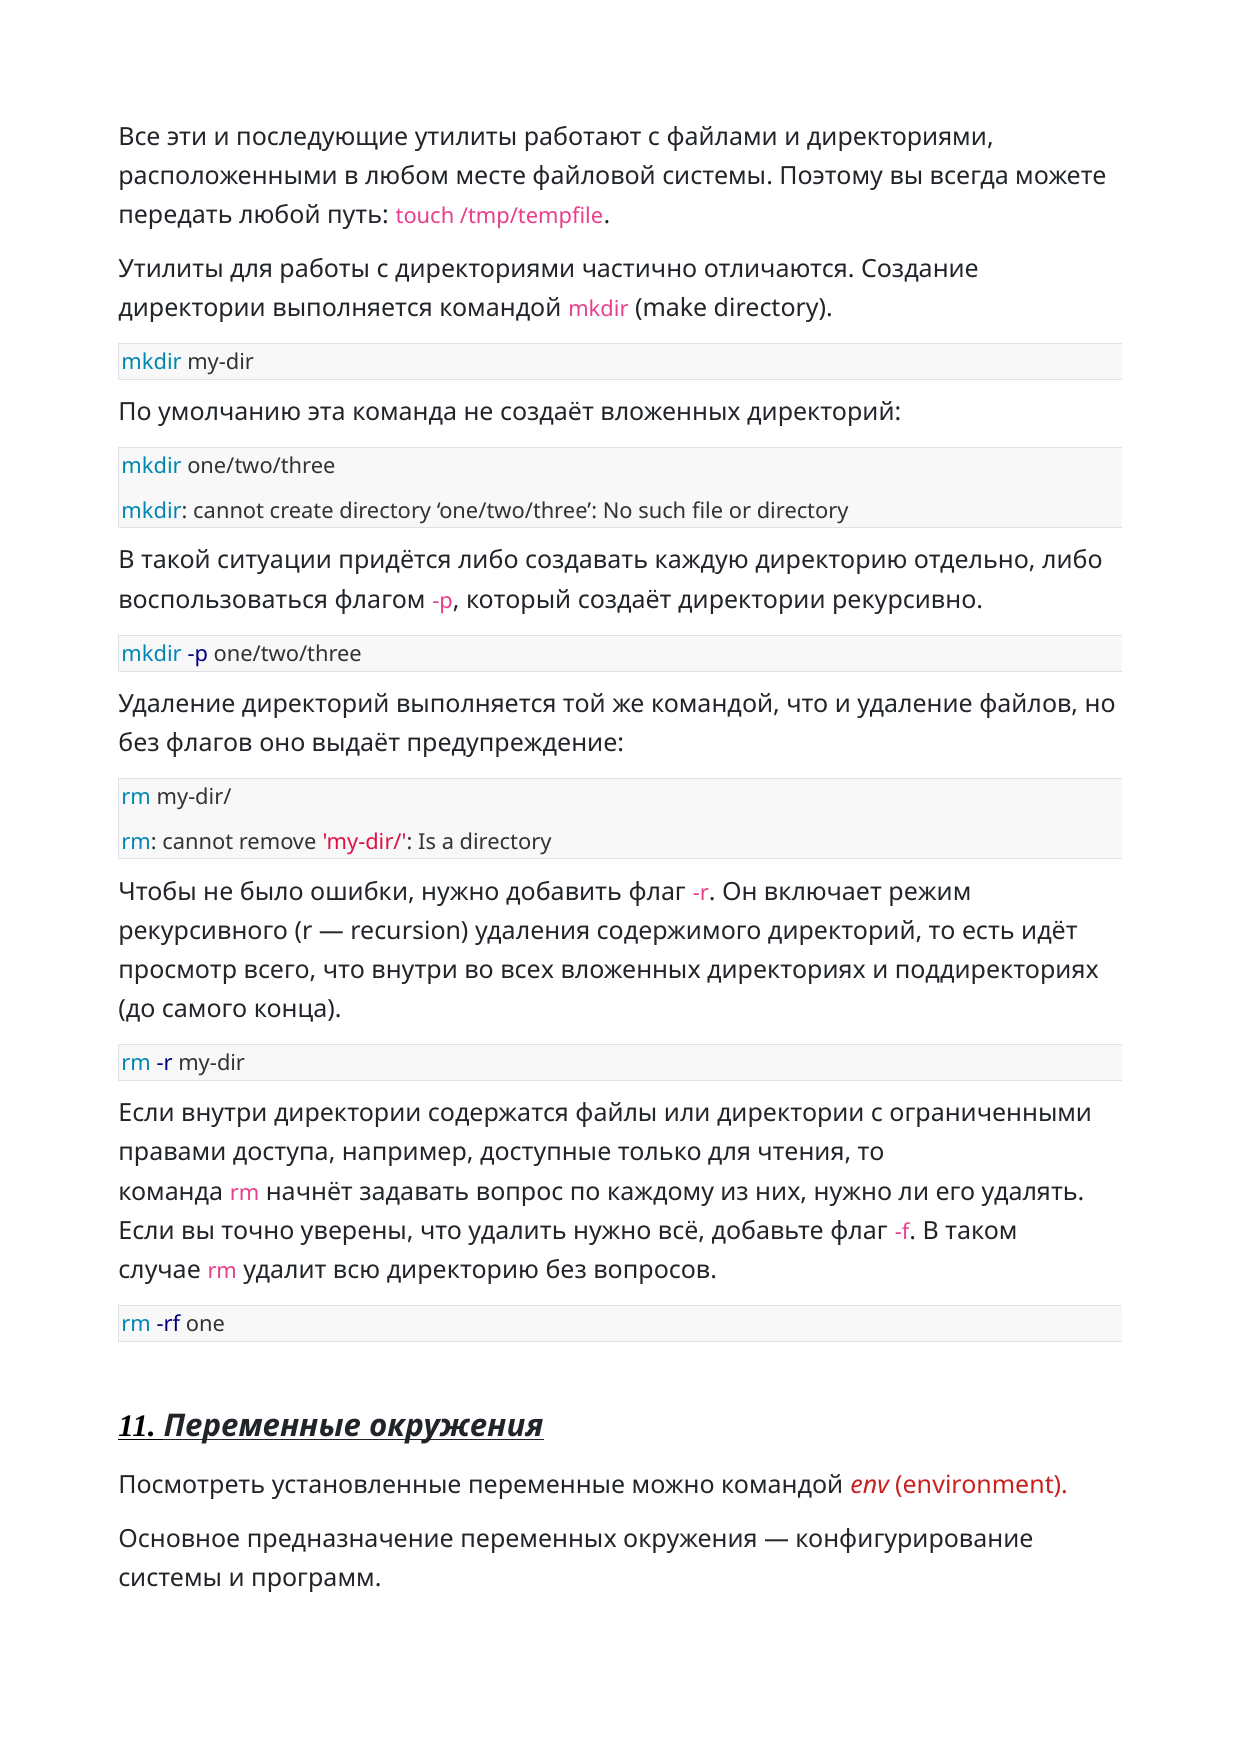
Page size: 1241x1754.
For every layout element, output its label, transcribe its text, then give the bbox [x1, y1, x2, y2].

text Если внутри директории содержатся файлы или директории с ограниченными правами доступа, например, доступные только для чтения, то команда rm начнёт задавать вопрос по каждому из них, нужно ли его удалять. Если вы точно уверены, что удалить нужно всё, добавьте флаг -f. В таком случае rm удалит всю директорию без вопросов. [118, 1095, 1122, 1286]
text mkdir -p one/two/three [119, 636, 1122, 671]
text mkdir my-dir [119, 344, 1122, 379]
text rm -rf one [119, 1306, 1122, 1341]
text Утилиты для работы с директориями частично отличаются. Создание директории выполняется командой mkdir (make directory). [118, 250, 1122, 323]
text Чтобы не было ошибки, нужно добавить флаг -r. Он включает режим рекурсивного (r — recursion) удаления содержимого директорий, то есть идёт просмотр всего, что внутри во всех вложенных директориях и поддиректориях (до самого конца). [118, 873, 1122, 1025]
text rm: cannot remove 'my-dir/': Is a directory [119, 823, 1122, 858]
text Удаление директорий выполняется той же командой, что и удаление файлов, но без флагов оно выдаёт предупреждение: [118, 685, 1122, 759]
text mkdir one/two/three [119, 448, 1122, 480]
text rm my-dir/ [119, 779, 1122, 811]
text mkdir: cannot create directory ‘one/two/three’: No such file or directory [119, 492, 1122, 527]
text Посмотреть установленные переменные можно командой env (environment). [118, 1467, 1122, 1501]
text По умолчанию эта команда не создаёт вложенных директорий: [118, 393, 1122, 428]
text Основное предназначение переменных окружения — конфигурирование системы и программ. [118, 1521, 1122, 1594]
text В такой ситуации придётся либо создавать каждую директорию отдельно, либо воспользоваться флагом -p, который создаёт директории рекурсивно. [118, 542, 1122, 615]
text rm -r my-dir [119, 1045, 1122, 1080]
text 11. Переменные окружения [118, 1403, 1122, 1446]
text Все эти и последующие утилиты работают с файлами и директориями, расположенными в любом месте файловой системы. Поэтому вы всегда можете передать любой путь: touch /tmp/tempfile. [118, 118, 1122, 231]
